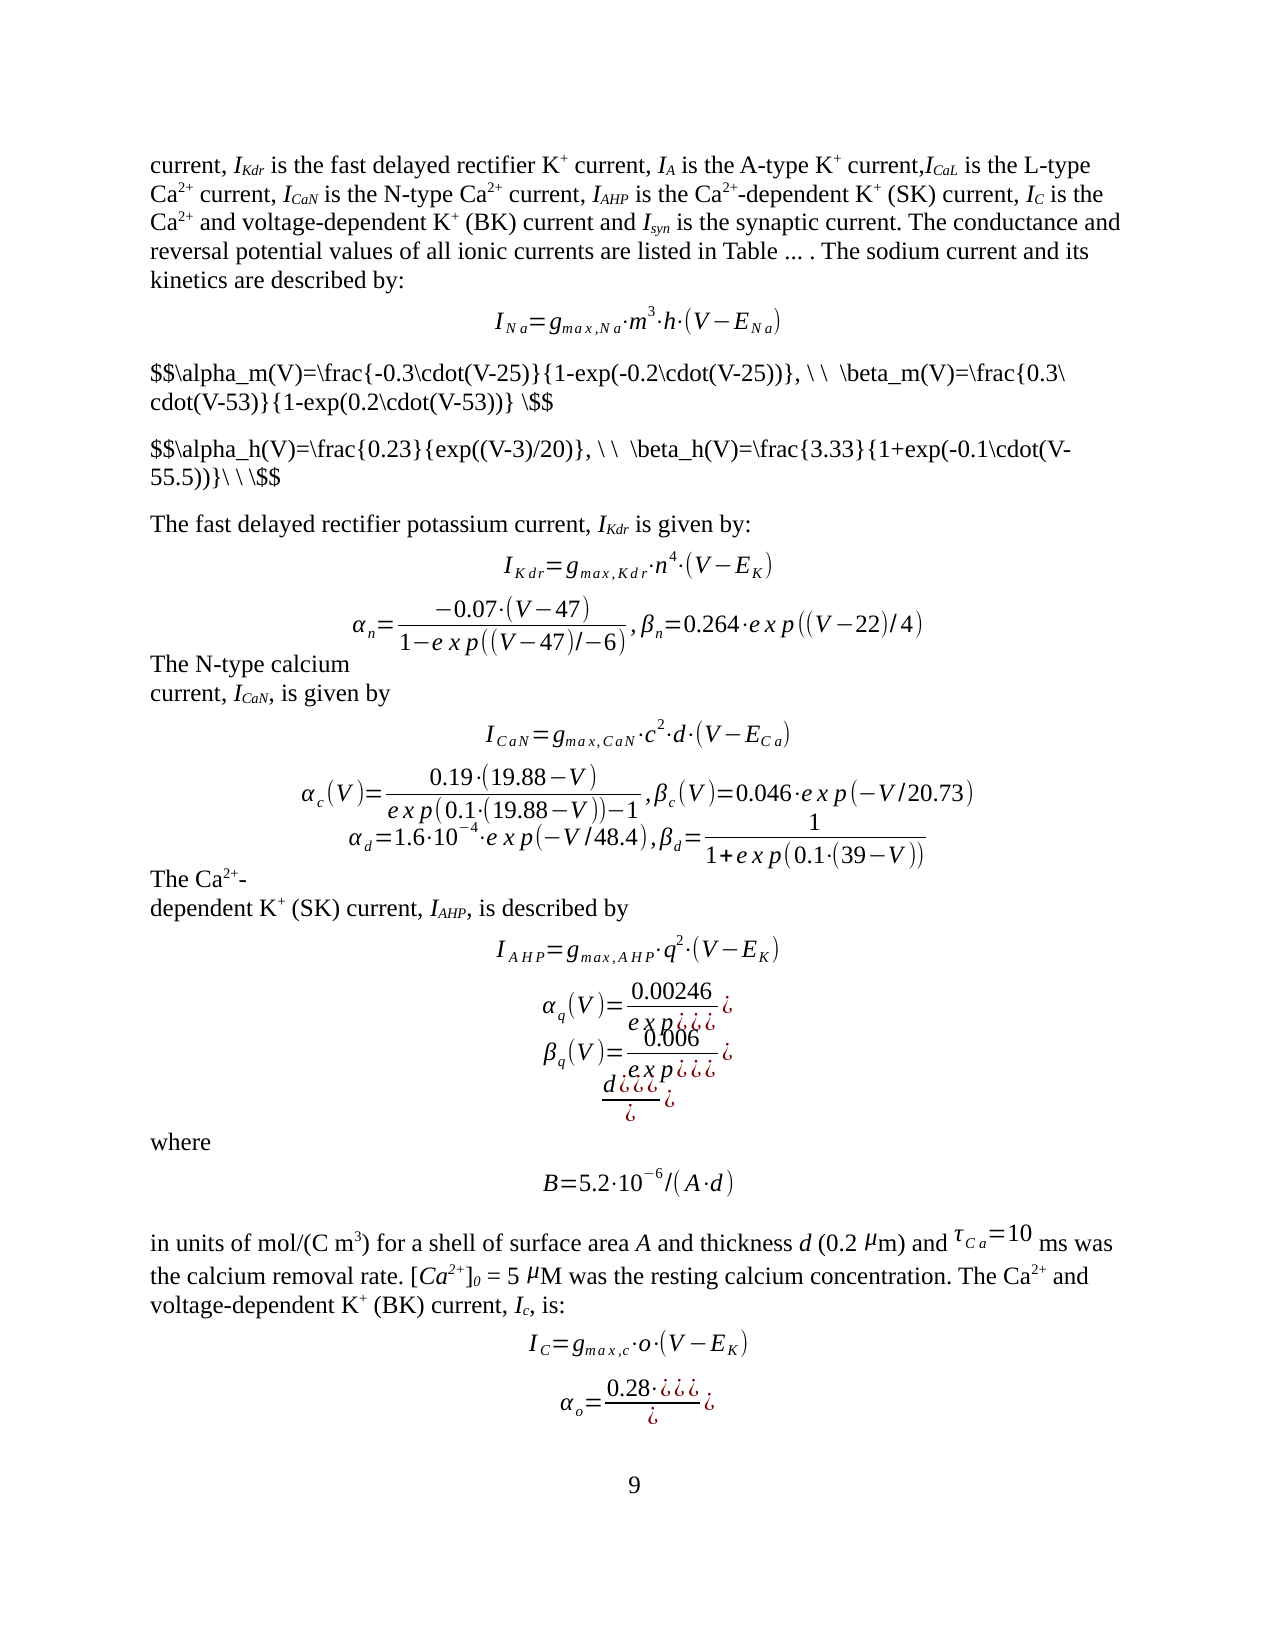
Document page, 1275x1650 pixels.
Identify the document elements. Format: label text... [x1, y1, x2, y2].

text The fast delayed rectifier potassium current, IKdr is given by: [150, 509, 1125, 538]
text in units of mol/(C m3) for a shell of surface area A and thickness d (0.2 m) and ms was the calcium removal rate. [Ca2+]0 = 5 M was the resting calcium concentration. The Ca2+ and voltage-dependent K+ (BK) current, Ic, is: [150, 1220, 1125, 1318]
text The N-type calcium current, ICaN, is given by [150, 649, 1125, 707]
text current, IKdr is the fast delayed rectifier K+ current, IA is the A-type K+ current,ICaL is the L-type Ca2+ current, ICaN is the N-type Ca2+ current, IAHP is the Ca2+-dependent K+ (SK) current, IC is the Ca2+ and voltage-dependent K+ (BK) current and Isyn is the synaptic current. The conductance and reversal potential values of all ionic currents are listed in Table ... . The sodium current and its kinetics are described by: [150, 150, 1125, 294]
text $$\alpha_h(V)=\frac{0.23}{exp((V-3)/20)}, \ \ \beta_h(V)=\frac{3.33}{1+exp(-0.1\cdot(V-55.5))}\ \ \$$ [150, 434, 1125, 491]
text The Ca2+-dependent K+ (SK) current, IAHP, is described by [150, 864, 1125, 922]
text where [150, 1127, 1125, 1155]
text $$\alpha_m(V)=\frac{-0.3\cdot(V-25)}{1-exp(-0.2\cdot(V-25))}, \ \ \beta_m(V)=\frac{0.3\cdot(V-53)}{1-exp(0.2\cdot(V-53))} \$$ [150, 358, 1125, 416]
